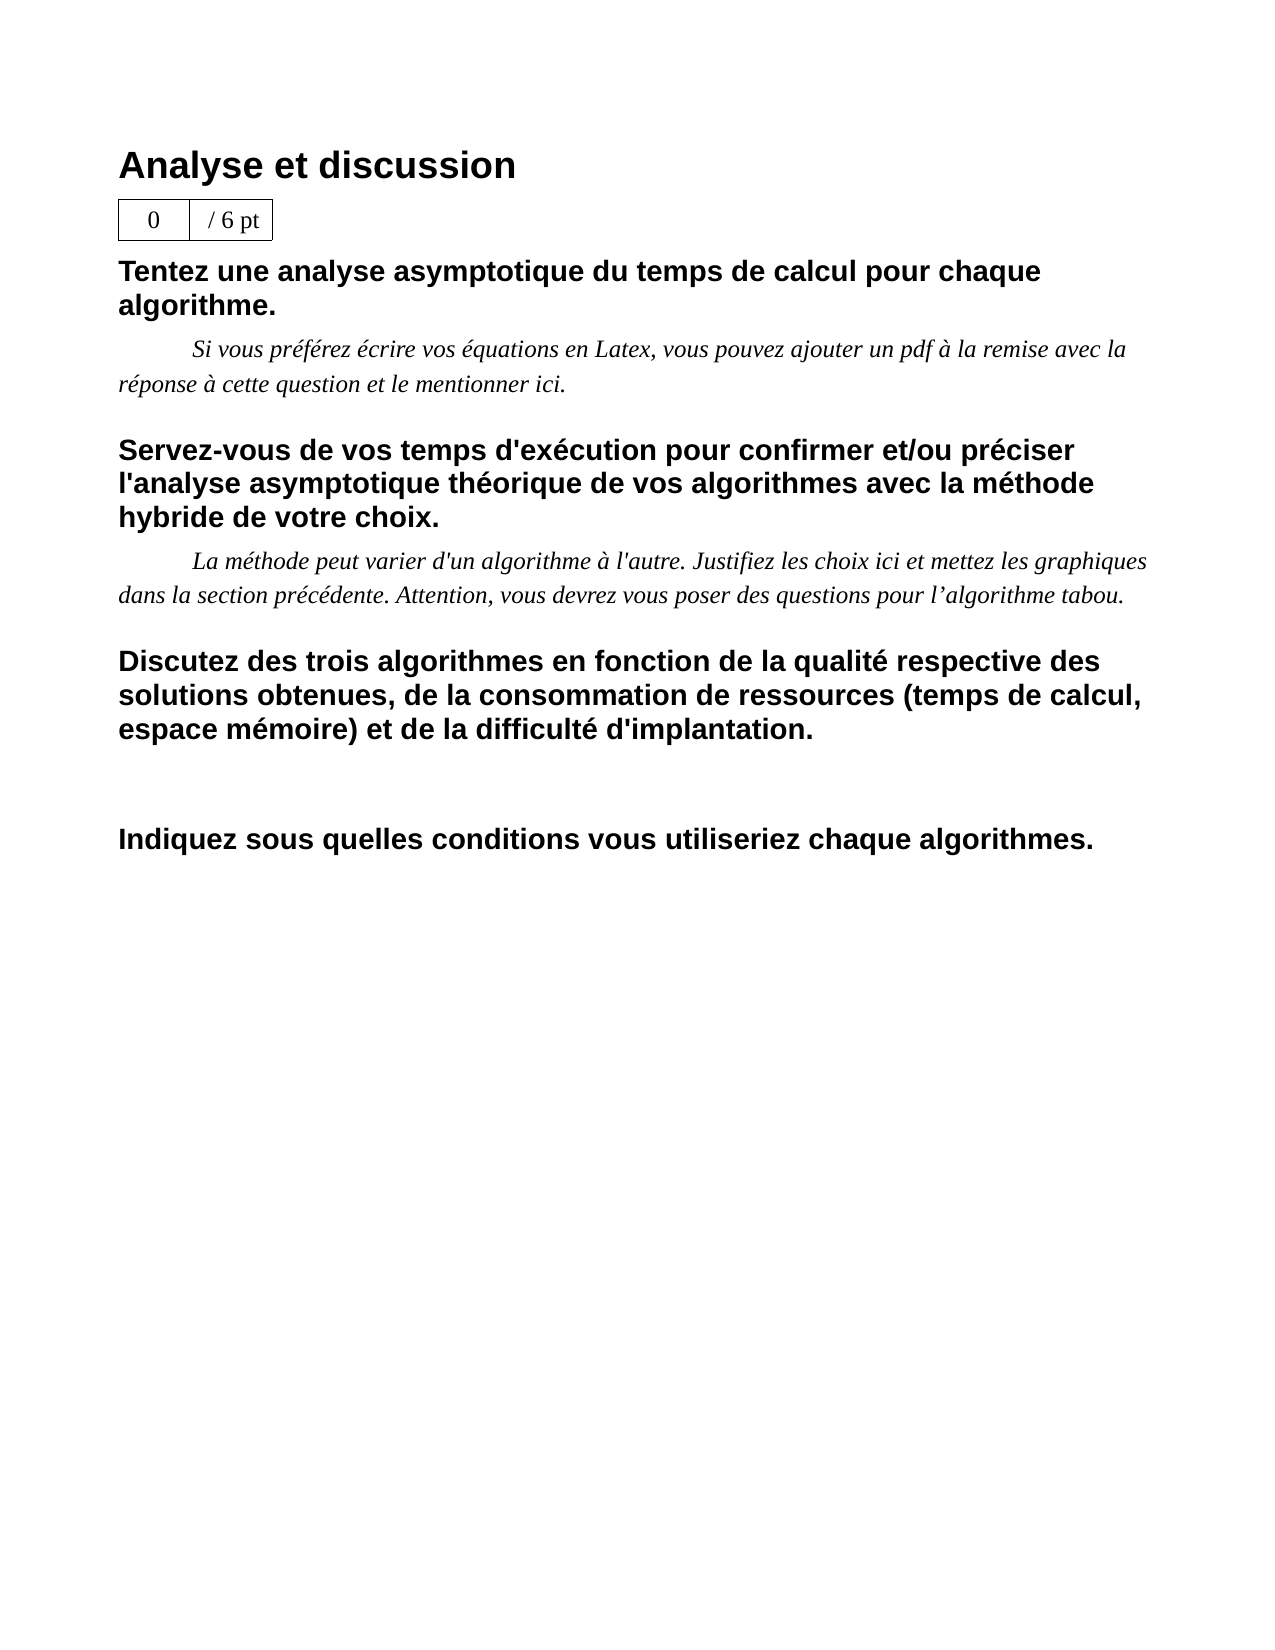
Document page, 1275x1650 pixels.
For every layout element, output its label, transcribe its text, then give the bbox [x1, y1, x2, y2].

table_header / 6 pt [190, 200, 272, 239]
subtitle Tentez une analyse asymptotique du temps de calcul pour chaque algorithme. [118, 254, 1157, 322]
table_header 0 [119, 200, 189, 239]
text La méthode peut varier d'un algorithme à l'autre. Justifiez les choix ici et mettez les graphiques dans la section précédente. Attention, vous devrez vous poser des questions pour l’algorithme tabou. [118, 546, 1157, 609]
subtitle Discutez des trois algorithmes en fonction de la qualité respective des solutions obtenues, de la consommation de ressources (temps de calcul, espace mémoire) et de la difficulté d'implantation. [118, 644, 1157, 746]
subtitle Indiquez sous quelles conditions vous utiliseriez chaque algorithmes. [118, 822, 1157, 855]
subtitle Servez-vous de vos temps d'exécution pour confirmer et/ou préciser l'analyse asymptotique théorique de vos algorithmes avec la méthode hybride de votre choix. [118, 432, 1157, 534]
text Si vous préférez écrire vos équations en Latex, vous pouvez ajouter un pdf à la remise avec la réponse à cette question et le mentionner ici. [118, 334, 1157, 397]
subtitle Analyse et discussion [118, 143, 1157, 187]
